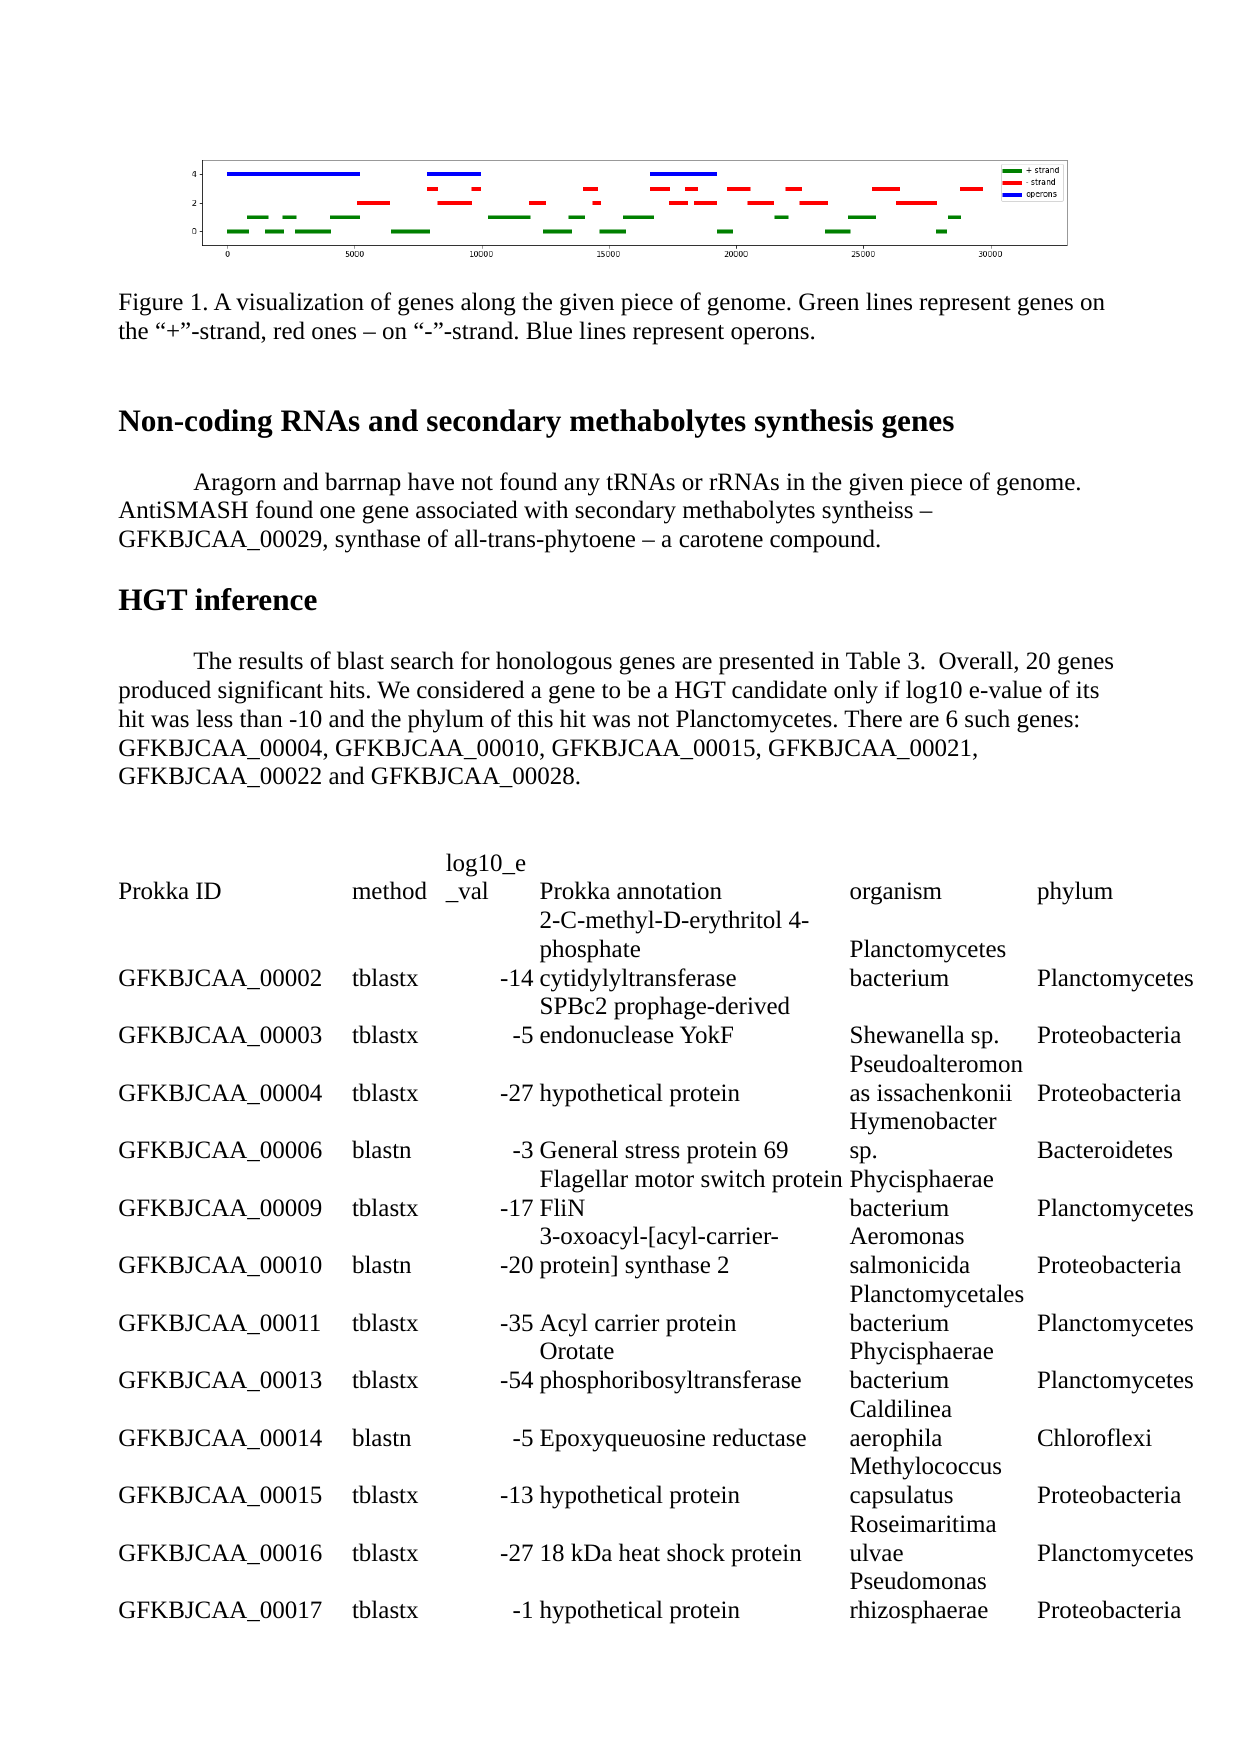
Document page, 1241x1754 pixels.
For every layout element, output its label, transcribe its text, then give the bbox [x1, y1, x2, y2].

table_cell GFKBJCAA_00002 [115, 905, 349, 991]
picture [62, 146, 1178, 259]
table_cell Chloroflexi [1034, 1394, 1202, 1451]
table_cell Caldilinea aerophila [846, 1394, 1034, 1451]
table_cell Proteobacteria [1034, 1049, 1202, 1106]
table_cell General stress protein 69 [536, 1106, 846, 1164]
table_cell Aeromonas salmonicida [846, 1221, 1034, 1279]
table_header Prokka annotation [536, 848, 846, 905]
table_cell tblastx [349, 991, 442, 1049]
table_cell GFKBJCAA_00017 [115, 1566, 349, 1624]
table_cell Phycisphaerae bacterium [846, 1164, 1034, 1221]
table_header Prokka ID [115, 848, 349, 905]
table_cell -14 [443, 905, 536, 991]
table_cell Shewanella sp. [846, 991, 1034, 1049]
table_header log10_e_val [443, 848, 536, 905]
table_cell -27 [443, 1509, 536, 1566]
table_cell hypothetical protein [536, 1566, 846, 1624]
table_cell tblastx [349, 1336, 442, 1394]
table_cell Planctomycetales bacterium [846, 1279, 1034, 1336]
text Non-coding RNAs and secondary methabolytes synthesis genes [118, 402, 1122, 438]
table_cell 3-oxoacyl-[acyl-carrier-protein] synthase 2 [536, 1221, 846, 1279]
table_cell GFKBJCAA_00015 [115, 1451, 349, 1509]
table_cell GFKBJCAA_00011 [115, 1279, 349, 1336]
table_cell tblastx [349, 1509, 442, 1566]
table_cell SPBc2 prophage-derived endonuclease YokF [536, 991, 846, 1049]
table_cell Roseimaritima ulvae [846, 1509, 1034, 1566]
table_cell -20 [443, 1221, 536, 1279]
table_cell hypothetical protein [536, 1049, 846, 1106]
table_cell tblastx [349, 905, 442, 991]
table_cell Proteobacteria [1034, 1566, 1202, 1624]
table_cell 2-C-methyl-D-erythritol 4-phosphate cytidylyltransferase [536, 905, 846, 991]
table_cell tblastx [349, 1049, 442, 1106]
table_cell Proteobacteria [1034, 1451, 1202, 1509]
text Aragorn and barrnap have not found any tRNAs or rRNAs in the given piece of genome. AntiSMASH found one gene associated with secondary methabolytes syntheiss – GFKBJCAA_00029, synthase of all-trans-phytoene – a carotene compound. [118, 467, 1122, 553]
table_cell Planctomycetes [1034, 1279, 1202, 1336]
table_cell Pseudomonas rhizosphaerae [846, 1566, 1034, 1624]
table_cell GFKBJCAA_00003 [115, 991, 349, 1049]
table_cell -5 [443, 1394, 536, 1451]
table_cell Phycisphaerae bacterium [846, 1336, 1034, 1394]
table_cell GFKBJCAA_00004 [115, 1049, 349, 1106]
table_cell -5 [443, 991, 536, 1049]
table_cell Acyl carrier protein [536, 1279, 846, 1336]
table_cell Planctomycetes bacterium [846, 905, 1034, 991]
table_cell blastn [349, 1221, 442, 1279]
text Figure 1. A visualization of genes along the given piece of genome. Green lines represent genes on the “+”-strand, red ones – on “-”-strand. Blue lines represent operons. [118, 287, 1122, 344]
table_cell Orotate phosphoribosyltransferase [536, 1336, 846, 1394]
table_cell -54 [443, 1336, 536, 1394]
table_cell -27 [443, 1049, 536, 1106]
table_header method [349, 848, 442, 905]
table_cell GFKBJCAA_00006 [115, 1106, 349, 1164]
table_cell -3 [443, 1106, 536, 1164]
table_cell Proteobacteria [1034, 991, 1202, 1049]
table_header organism [846, 848, 1034, 905]
table_cell Planctomycetes [1034, 1336, 1202, 1394]
table_cell Hymenobacter sp. [846, 1106, 1034, 1164]
text The results of blast search for honologous genes are presented in Table 3. Overall, 20 genes produced significant hits. We considered a gene to be a HGT candidate only if log10 e-value of its hit was less than -10 and the phylum of this hit was not Planctomycetes. There are 6 such genes: GFKBJCAA_00004, GFKBJCAA_00010, GFKBJCAA_00015, GFKBJCAA_00021, GFKBJCAA_00022 and GFKBJCAA_00028. [118, 646, 1122, 790]
table_cell tblastx [349, 1164, 442, 1221]
table_cell -17 [443, 1164, 536, 1221]
table_cell 18 kDa heat shock protein [536, 1509, 846, 1566]
table_cell Flagellar motor switch protein FliN [536, 1164, 846, 1221]
table_cell tblastx [349, 1451, 442, 1509]
table_cell Planctomycetes [1034, 1164, 1202, 1221]
table_cell tblastx [349, 1279, 442, 1336]
table_cell blastn [349, 1394, 442, 1451]
table_cell GFKBJCAA_00014 [115, 1394, 349, 1451]
table_cell Planctomycetes [1034, 1509, 1202, 1566]
table_cell GFKBJCAA_00010 [115, 1221, 349, 1279]
table_cell Pseudoalteromonas issachenkonii [846, 1049, 1034, 1106]
table_cell tblastx [349, 1566, 442, 1624]
table_cell GFKBJCAA_00016 [115, 1509, 349, 1566]
table_cell GFKBJCAA_00013 [115, 1336, 349, 1394]
table_cell -13 [443, 1451, 536, 1509]
table_cell Epoxyqueuosine reductase [536, 1394, 846, 1451]
table_cell Planctomycetes [1034, 905, 1202, 991]
table_cell blastn [349, 1106, 442, 1164]
text HGT inference [118, 582, 1122, 618]
table_header phylum [1034, 848, 1202, 905]
table_cell Proteobacteria [1034, 1221, 1202, 1279]
table_cell GFKBJCAA_00009 [115, 1164, 349, 1221]
table_cell -1 [443, 1566, 536, 1624]
table_cell hypothetical protein [536, 1451, 846, 1509]
table_cell Methylococcus capsulatus [846, 1451, 1034, 1509]
table_cell -35 [443, 1279, 536, 1336]
table_cell Bacteroidetes [1034, 1106, 1202, 1164]
